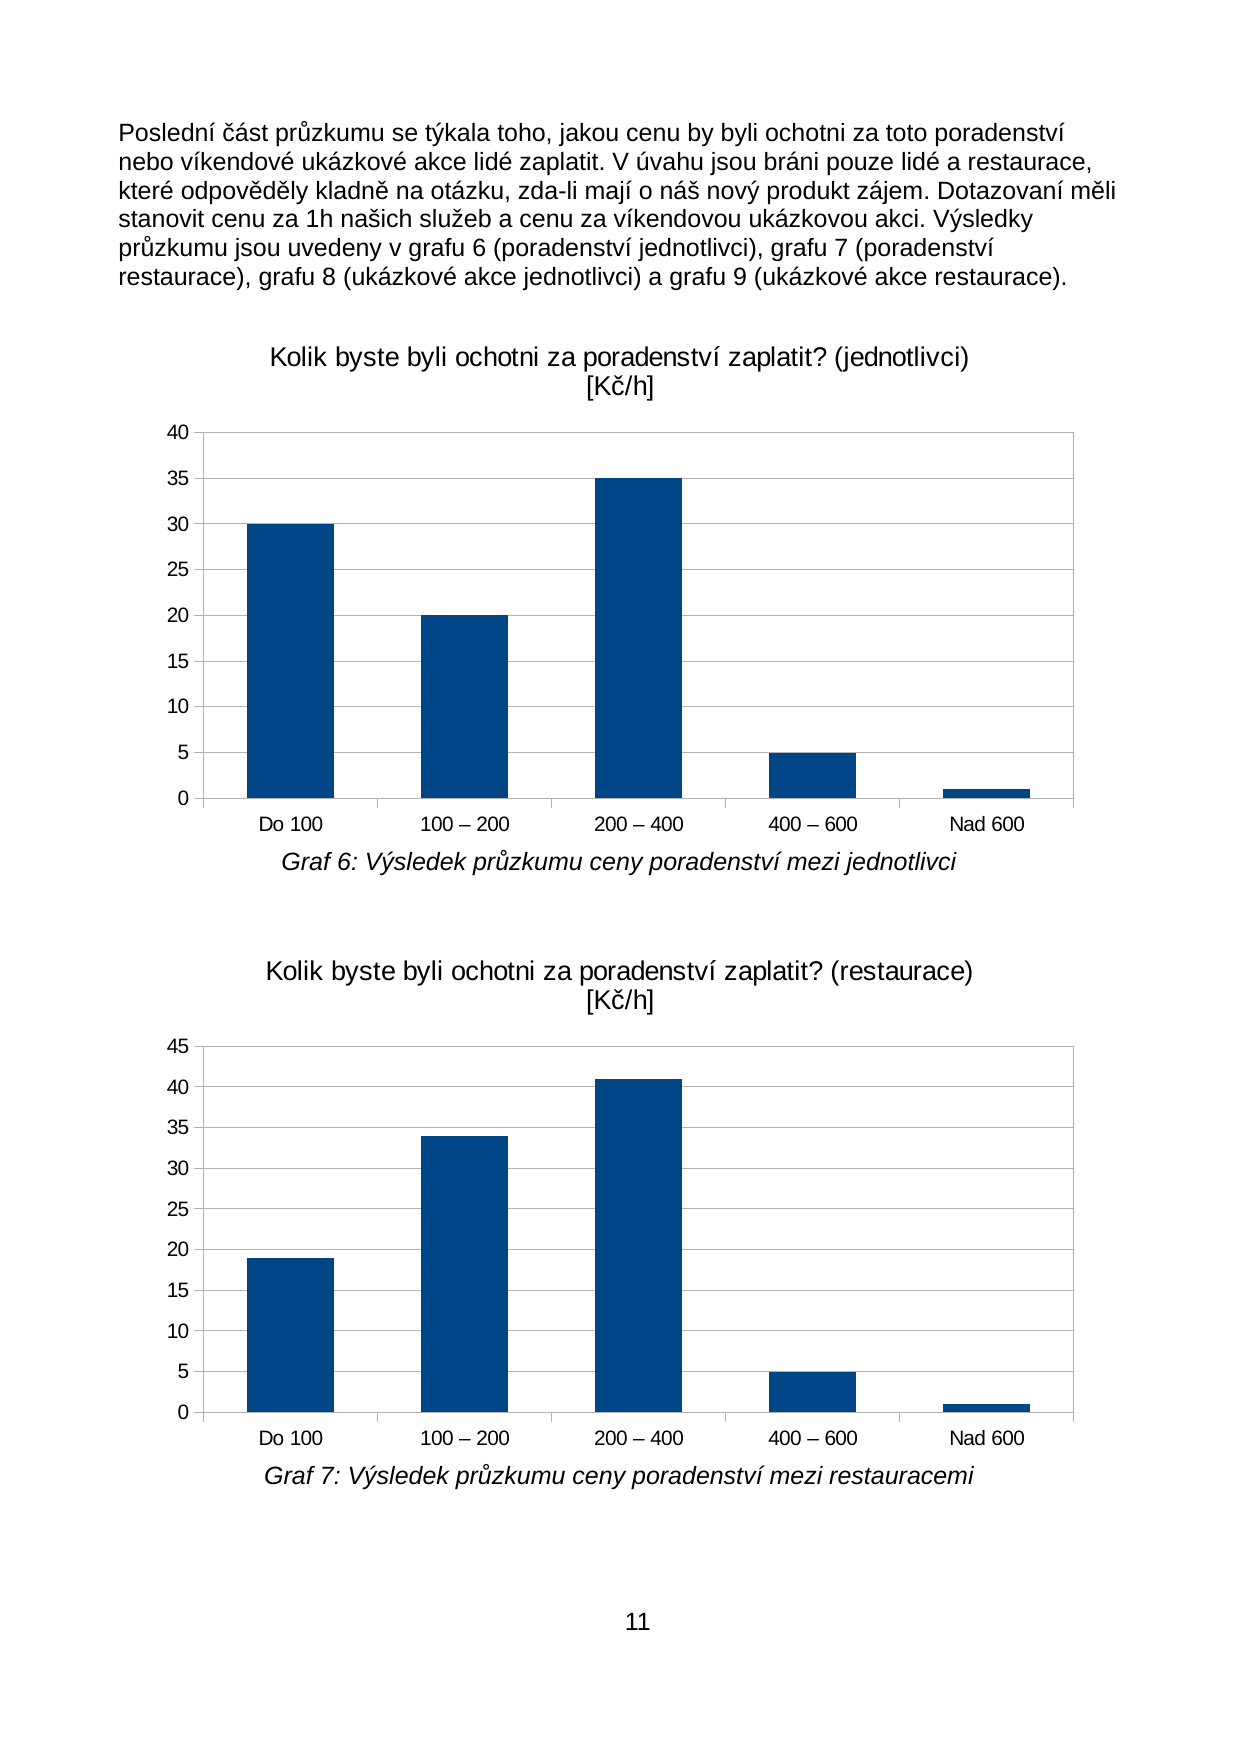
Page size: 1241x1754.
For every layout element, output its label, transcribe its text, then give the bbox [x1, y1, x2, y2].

text Graf 6: Výsledek průzkumu ceny poradenství mezi jednotlivci [148, 848, 1093, 876]
text Poslední část průzkumu se týkala toho, jakou cenu by byli ochotni za toto poradenství nebo víkendové ukázkové akce lidé zaplatit. V úvahu jsou bráni pouze lidé a restaurace, které odpověděly kladně na otázku, zda-li mají o náš nový produkt zájem. Dotazovaní měli stanovit cenu za 1h našich služeb a cenu za víkendovou ukázkovou akci. Výsledky průzkumu jsou uvedeny v grafu 6 (poradenství jednotlivci), grafu 7 (poradenství restaurace), grafu 8 (ukázkové akce jednotlivci) a grafu 9 (ukázkové akce restaurace). [118, 118, 1122, 291]
text Graf 7: Výsledek průzkumu ceny poradenství mezi restauracemi [148, 1462, 1093, 1490]
